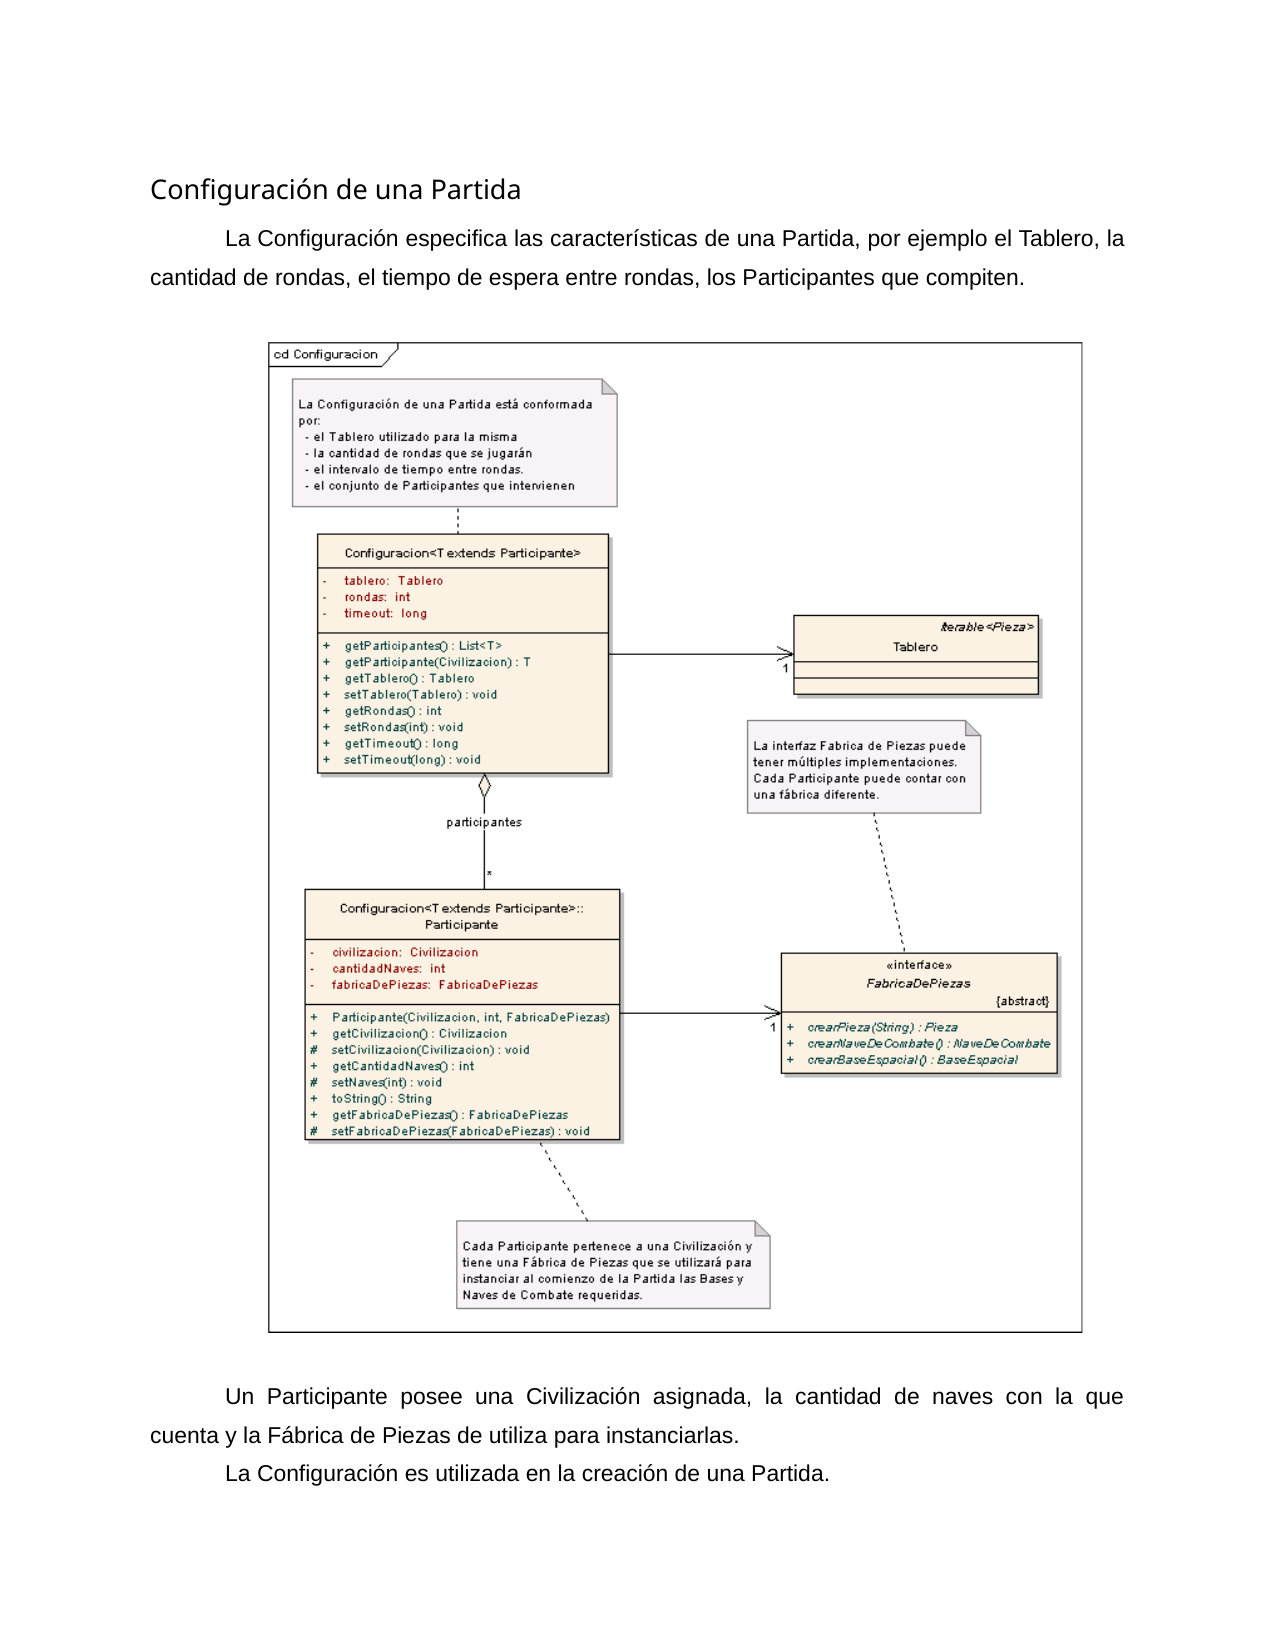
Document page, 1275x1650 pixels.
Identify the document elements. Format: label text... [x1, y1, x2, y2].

text La Configuración es utilizada en la creación de una Partida. [150, 1461, 1125, 1486]
text La Configuración especifica las características de una Partida, por ejemplo el Tablero, la cantidad de rondas, el tiempo de espera entre rondas, los Participantes que compiten. [150, 226, 1125, 290]
text Un Participante posee una Civilización asignada, la cantidad de naves con la que cuenta y la Fábrica de Piezas de utiliza para instanciarlas. [150, 1384, 1125, 1448]
picture [267, 341, 1083, 1333]
subtitle Configuración de una Partida [150, 171, 1125, 208]
